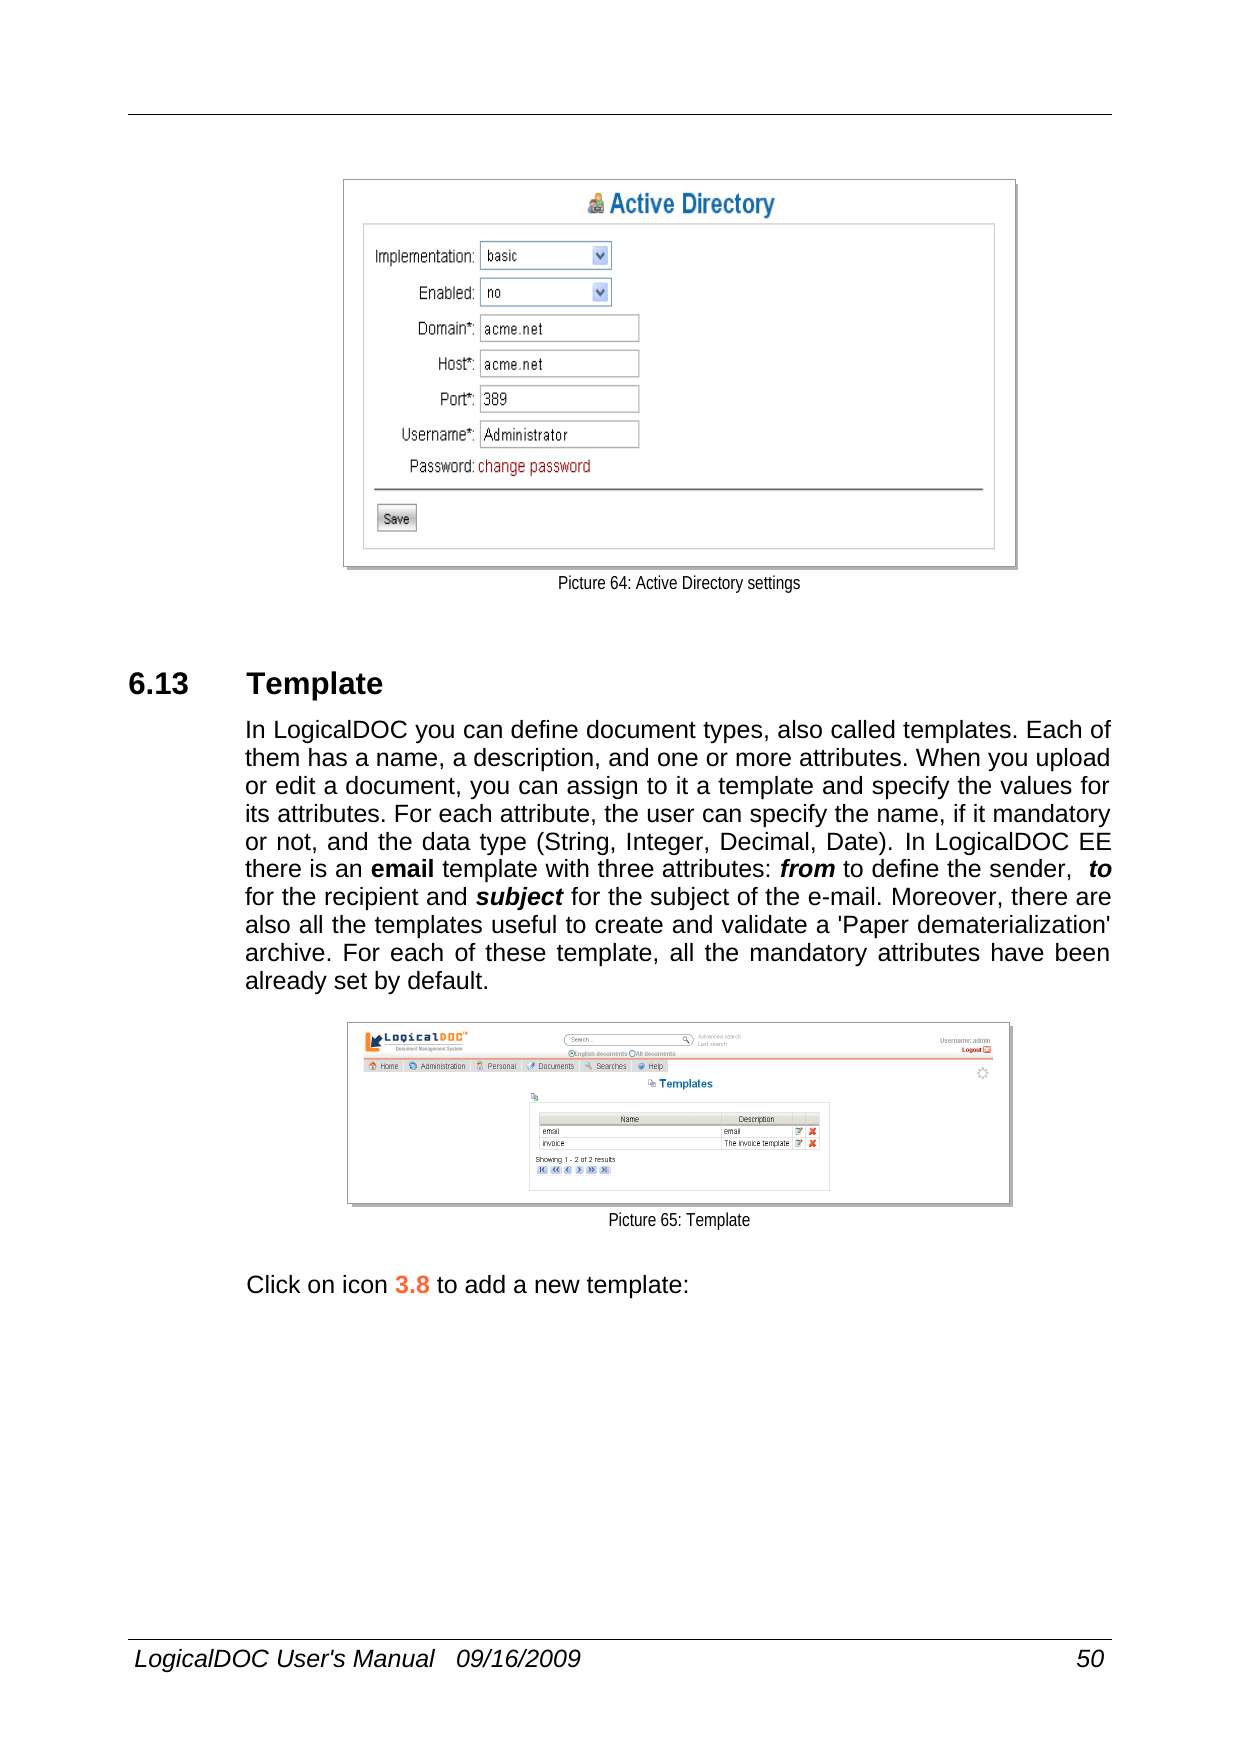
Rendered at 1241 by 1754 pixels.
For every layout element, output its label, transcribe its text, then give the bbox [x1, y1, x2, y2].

text Picture 65: Template [347, 1204, 1011, 1230]
text In LogicalDOC you can define document types, also called templates. Each of them has a name, a description, and one or more attributes. When you upload or edit a document, you can assign to it a template and specify the values for its attributes. For each attribute, the user can specify the name, if it mandatory or not, and the data type (String, Integer, Decimal, Date). In LogicalDOC EE there is an email template with three attributes: from to define the sender, to for the recipient and subject for the subject of the e-mail. Moreover, there are also all the templates useful to create and validate a 'Paper dematerialization' archive. For each of these template, all the mandatory attributes have been already set by default. [245, 716, 1112, 995]
picture [363, 1030, 993, 1194]
text Click on icon 3.8 to add a new template: [246, 1271, 1112, 1299]
picture [359, 188, 999, 557]
text Picture 64: Active Directory settings [342, 566, 1016, 593]
subtitle Template [128, 666, 1112, 701]
